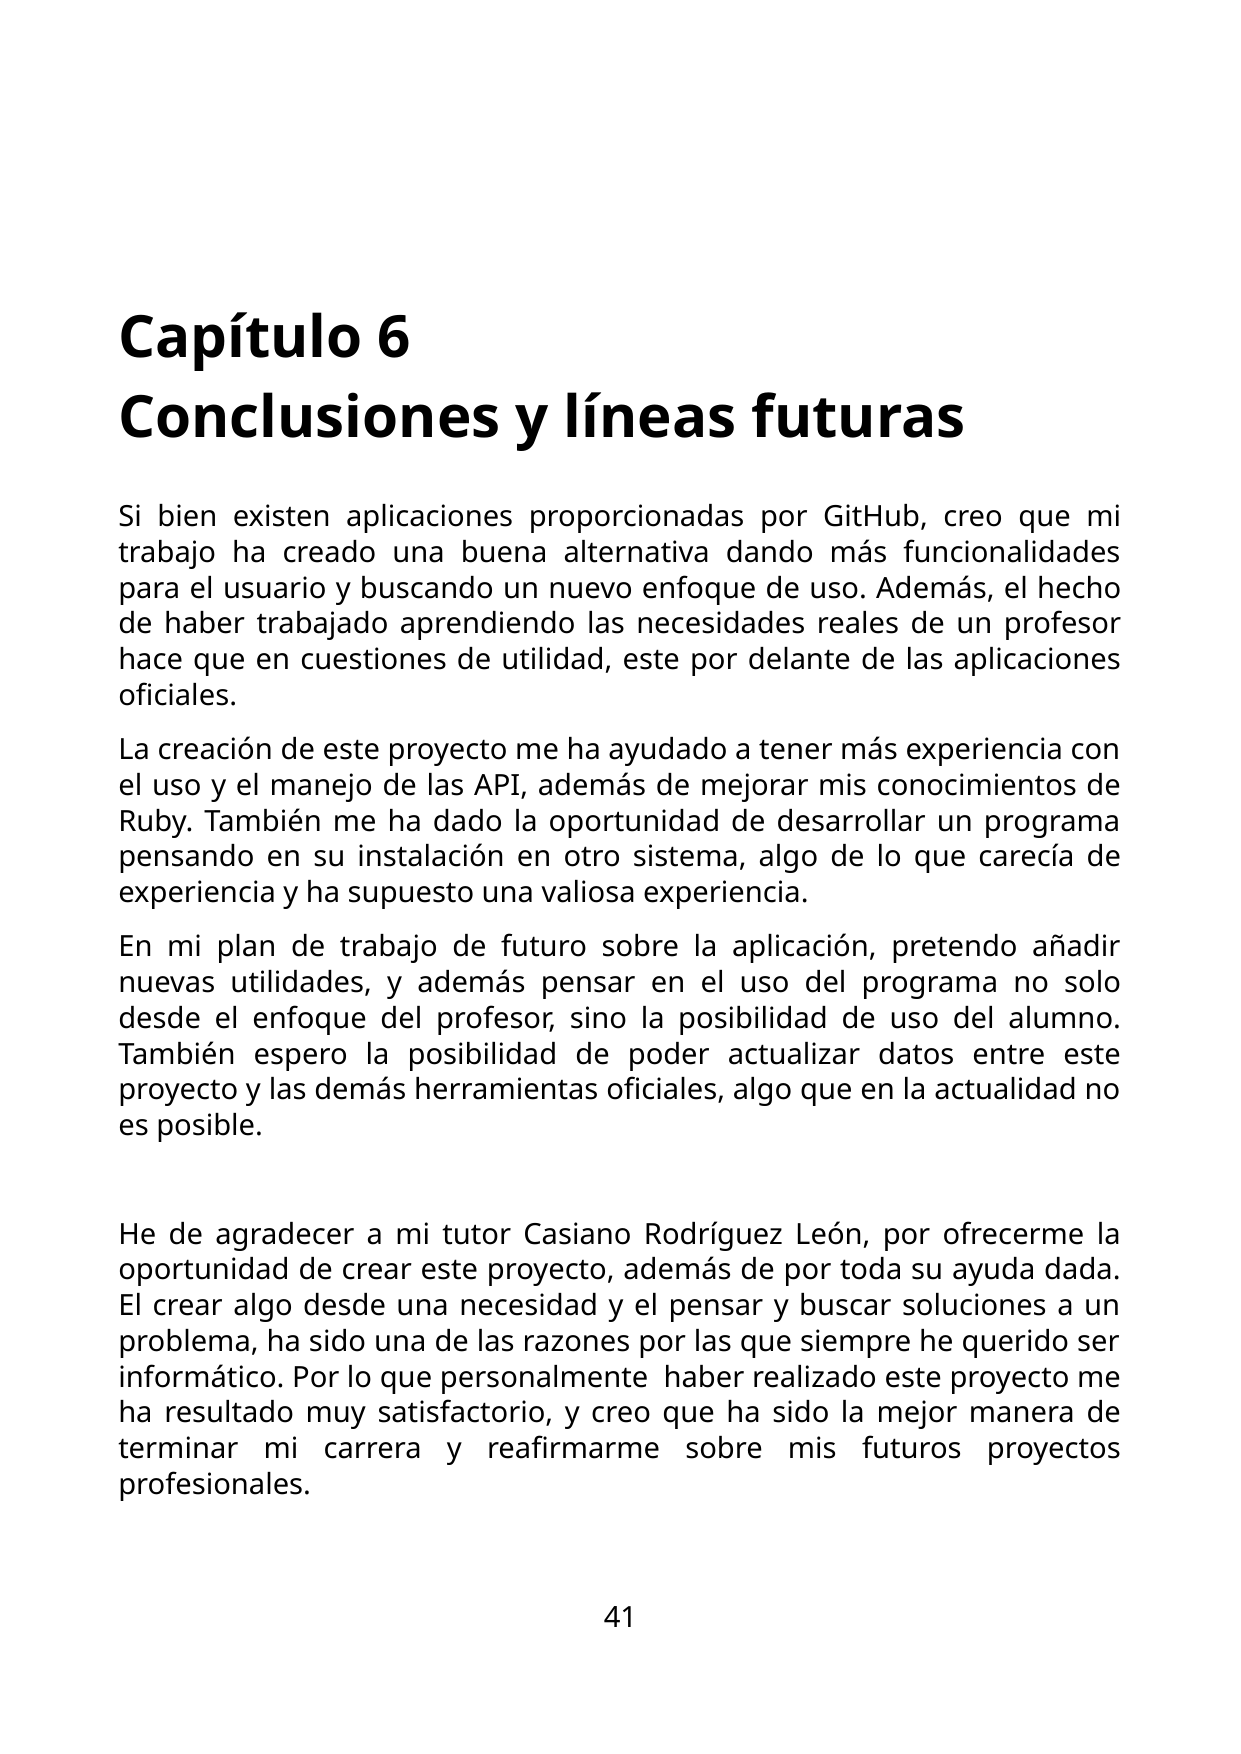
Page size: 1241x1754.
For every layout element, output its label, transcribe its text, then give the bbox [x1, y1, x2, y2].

text Si bien existen aplicaciones proporcionadas por GitHub, creo que mi trabajo ha creado una buena alternativa dando más funcionalidades para el usuario y buscando un nuevo enfoque de uso. Además, el hecho de haber trabajado aprendiendo las necesidades reales de un profesor hace que en cuestiones de utilidad, este por delante de las aplicaciones oficiales. [118, 496, 1122, 714]
text He de agradecer a mi tutor Casiano Rodríguez León, por ofrecerme la oportunidad de crear este proyecto, además de por toda su ayuda dada. El crear algo desde una necesidad y el pensar y buscar soluciones a un problema, ha sido una de las razones por las que siempre he querido ser informático. Por lo que personalmente haber realizado este proyecto me ha resultado muy satisfactorio, y creo que ha sido la mejor manera de terminar mi carrera y reafirmarme sobre mis futuros proyectos profesionales. [118, 1213, 1122, 1503]
text La creación de este proyecto me ha ayudado a tener más experiencia con el uso y el manejo de las API, además de mejorar mis conocimientos de Ruby. También me ha dado la oportunidad de desarrollar un programa pensando en su instalación en otro sistema, algo de lo que carecía de experiencia y ha supuesto una valiosa experiencia. [118, 728, 1122, 911]
subtitle Conclusiones y líneas futuras [118, 295, 1122, 454]
text En mi plan de trabajo de futuro sobre la aplicación, pretendo añadir nuevas utilidades, y además pensar en el uso del programa no solo desde el enfoque del profesor, sino la posibilidad de uso del alumno. También espero la posibilidad de poder actualizar datos entre este proyecto y las demás herramientas oficiales, algo que en la actualidad no es posible. [118, 926, 1122, 1144]
